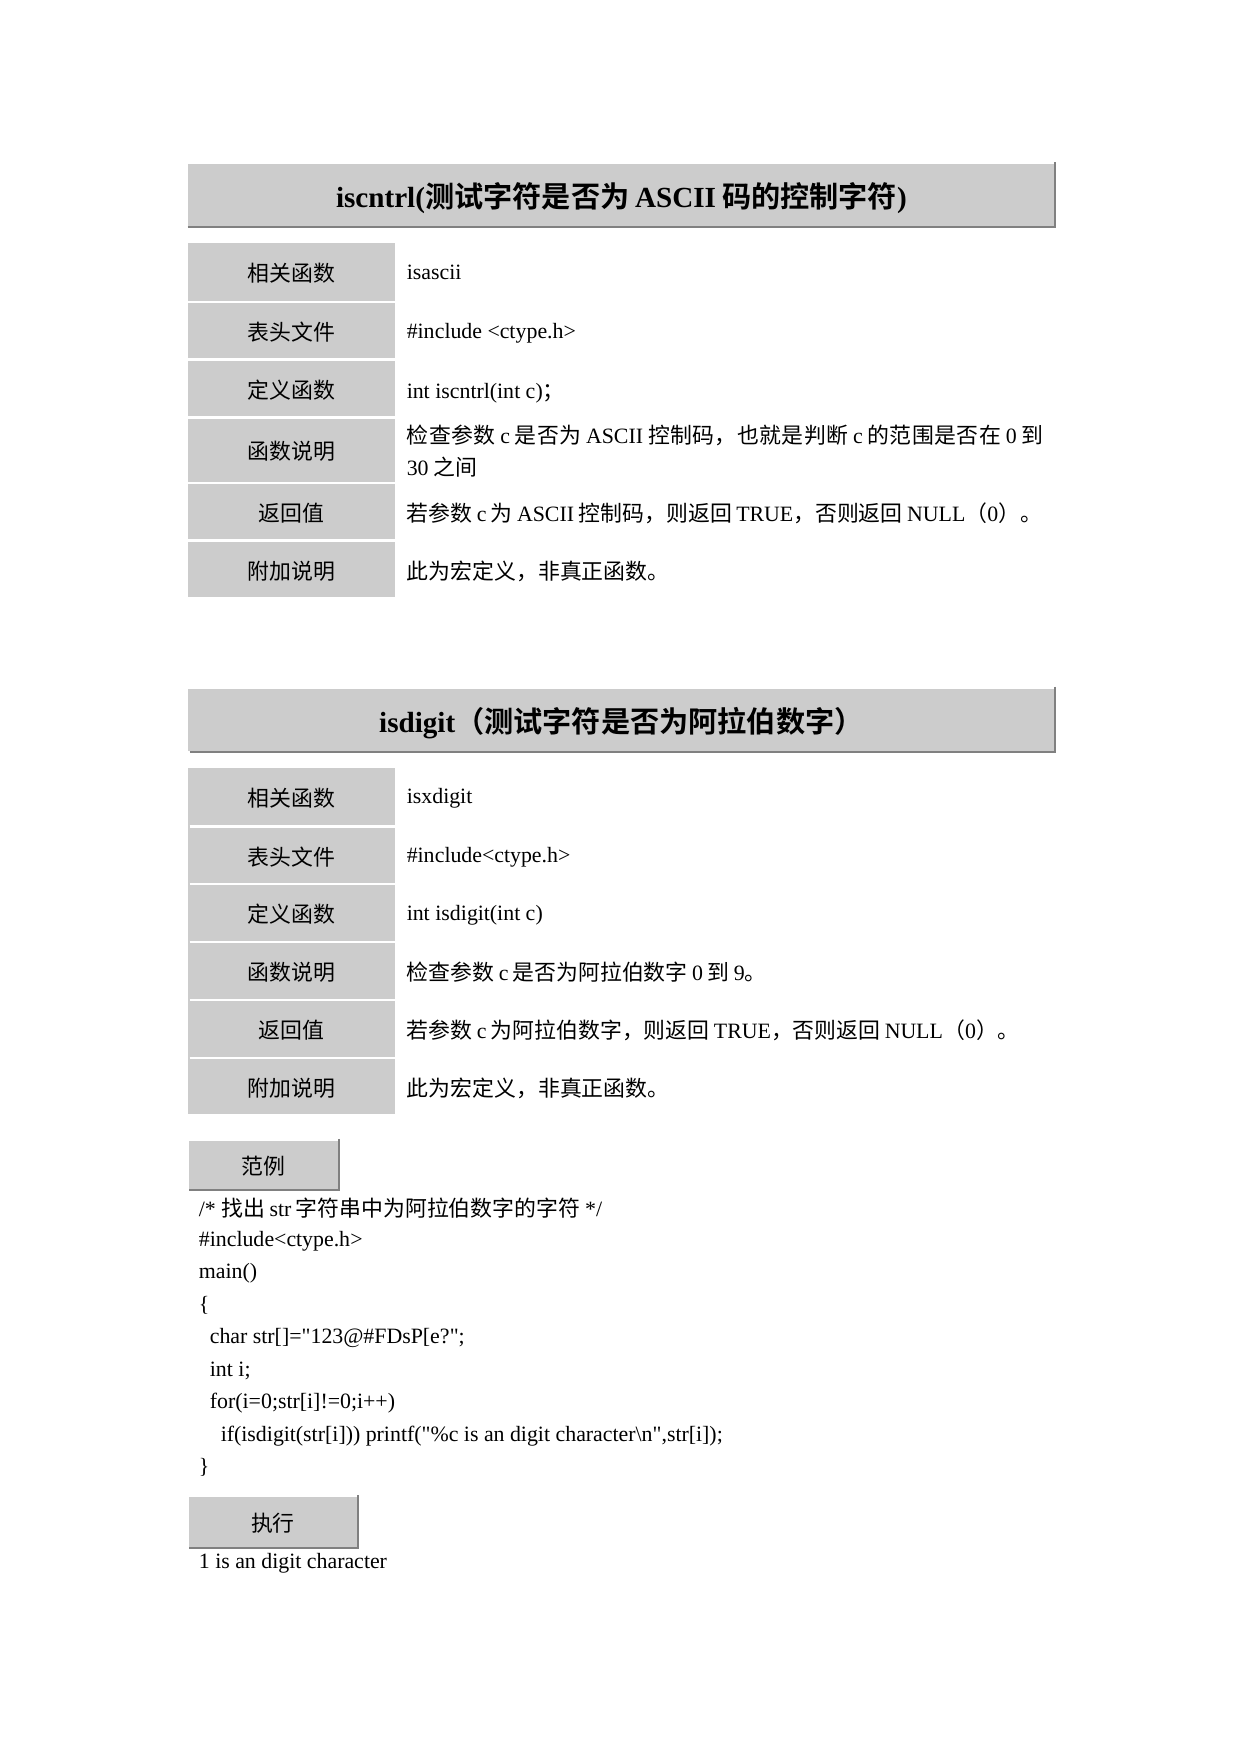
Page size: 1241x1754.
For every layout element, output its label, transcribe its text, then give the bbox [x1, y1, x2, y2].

table_cell int isdigit(int c) [395, 883, 1055, 941]
table_cell 范例 [189, 1141, 338, 1189]
table_cell 执行 [189, 1497, 357, 1547]
table_cell [188, 598, 1055, 622]
table_cell 此为宏定义，非真正函数。 [395, 1057, 1055, 1114]
table_header iscntrl(测试字符是否为ASCII码的控制字符) [188, 164, 1054, 226]
table_cell [188, 751, 1055, 768]
table_cell 相关函数 [188, 768, 395, 825]
table_cell [188, 1115, 1055, 1139]
table_cell 1 is an digit character [188, 1547, 1055, 1592]
table_cell 检查参数c是否为阿拉伯数字0到9。 [395, 941, 1055, 999]
table_cell [188, 228, 1055, 243]
table_cell 返回值 [188, 999, 395, 1057]
table_cell 函数说明 [188, 941, 395, 999]
table_cell 此为宏定义，非真正函数。 [395, 540, 1055, 597]
table_cell [340, 1139, 1055, 1189]
table_cell isascii [395, 243, 1055, 301]
table_cell 定义函数 [188, 361, 395, 416]
table_header isdigit（测试字符是否为阿拉伯数字） [188, 689, 1054, 751]
table_cell 附加说明 [188, 542, 395, 597]
table_cell #include<ctype.h> [395, 825, 1055, 883]
table_cell 若参数c为阿拉伯数字，则返回TRUE，否则返回NULL（0）。 [395, 999, 1055, 1057]
table_cell isxdigit [395, 768, 1055, 825]
table_cell [359, 1495, 1055, 1547]
table_cell 附加说明 [188, 1057, 395, 1114]
table_cell int iscntrl(int c)； [395, 359, 1055, 416]
table_cell 表头文件 [188, 825, 395, 883]
table_cell 若参数c为ASCII控制码，则返回TRUE，否则返回NULL（0）。 [395, 482, 1055, 539]
table_cell 函数说明 [188, 419, 395, 482]
table_cell #include <ctype.h> [395, 301, 1055, 358]
table_cell 定义函数 [188, 883, 395, 941]
table_cell /* 找出str字符串中为阿拉伯数字的字符 */ #include<ctype.h> main() { char str[]="123@#FDsP[e?"; int i; for(i=0;str[i]!=0;i++) if(isdigit(str[i])) printf("%c is an digit character\n",str[i]); } [188, 1189, 1055, 1495]
table_cell 表头文件 [188, 303, 395, 358]
table_cell 检查参数c是否为ASCII控制码，也就是判断c的范围是否在0到30之间 [395, 416, 1055, 482]
table_cell 相关函数 [188, 243, 395, 301]
table_cell 返回值 [188, 484, 395, 539]
